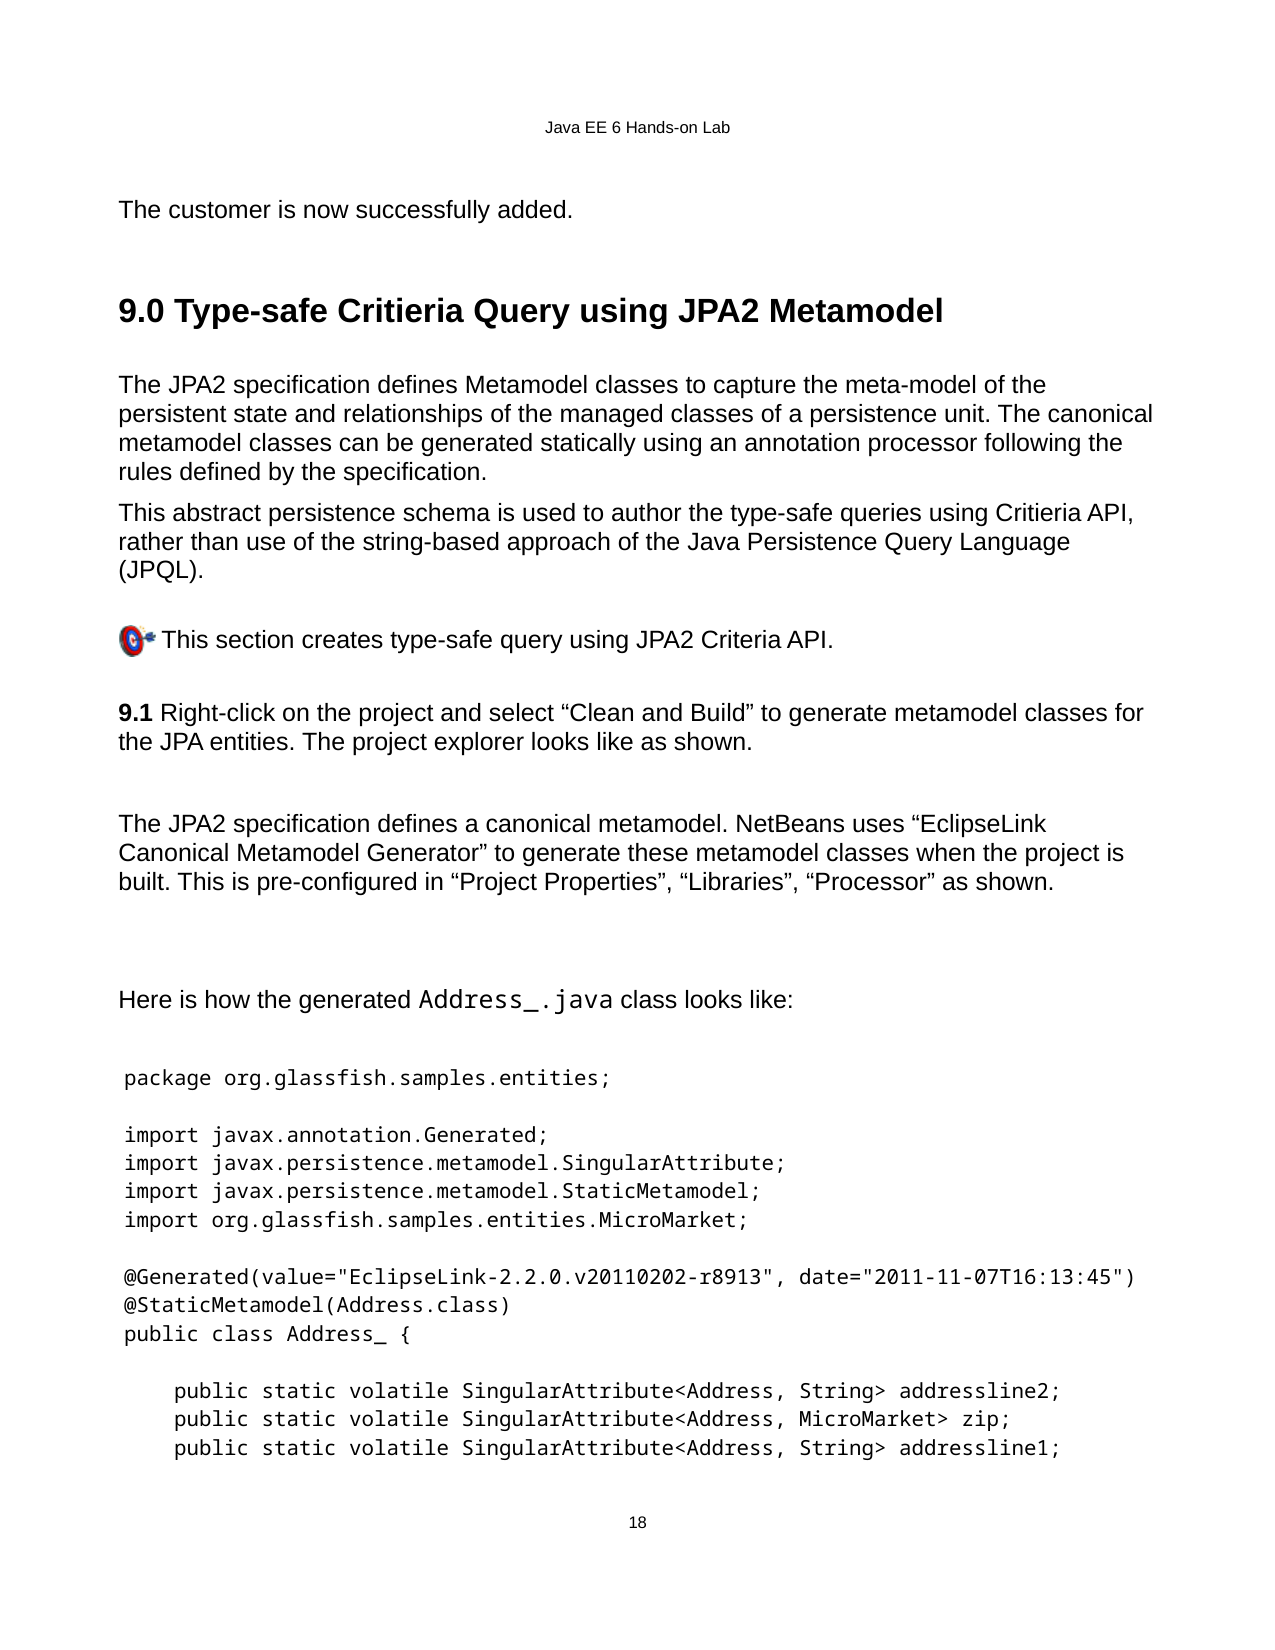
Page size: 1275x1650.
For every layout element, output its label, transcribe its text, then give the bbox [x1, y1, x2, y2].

table_header This section creates type-safe query using JPA2 Criteria API. [161, 625, 1157, 657]
text This abstract persistence schema is used to author the type-safe queries using Critieria API, rather than use of the string-based approach of the Java Persistence Query Language (JPQL). [118, 498, 1157, 584]
text The JPA2 specification defines a canonical metamodel. NetBeans uses “EclipseLink Canonical Metamodel Generator” to generate these metamodel classes when the project is built. This is pre-configured in “Project Properties”, “Libraries”, “Processor” as shown. Here is how the generated Address_.java class looks like: [118, 809, 1157, 1045]
subtitle 9.0 Type-safe Critieria Query using JPA2 Metamodel [118, 291, 1157, 329]
text 9.1 Right-click on the project and select “Clean and Build” to generate metamodel classes for the JPA entities. The project explorer looks like as shown. [118, 698, 1157, 756]
table_header [156, 625, 161, 657]
table_header package org.glassfish.samples.entities; import javax.annotation.Generated; import javax.persistence.metamodel.SingularAttribute; import javax.persistence.metamodel.StaticMetamodel; import org.glassfish.samples.entities.MicroMarket; @Generated(value="EclipseLink-2.2.0.v20110202-r8913", date="2011-11-07T16:13:45") @StaticMetamodel(Address.class) public class Address_ { public static volatile SingularAttribute<Address, String> addressline2; public static volatile SingularAttribute<Address, MicroMarket> zip; public static volatile SingularAttribute<Address, String> addressline1; [118, 1057, 1157, 1467]
text The customer is now successfully added. [118, 167, 1157, 253]
text The JPA2 specification defines Metamodel classes to capture the meta-model of the persistent state and relationships of the managed classes of a persistence unit. The canonical metamodel classes can be generated statically using an annotation processor following the rules defined by the specification. [118, 342, 1157, 485]
picture [118, 625, 156, 657]
